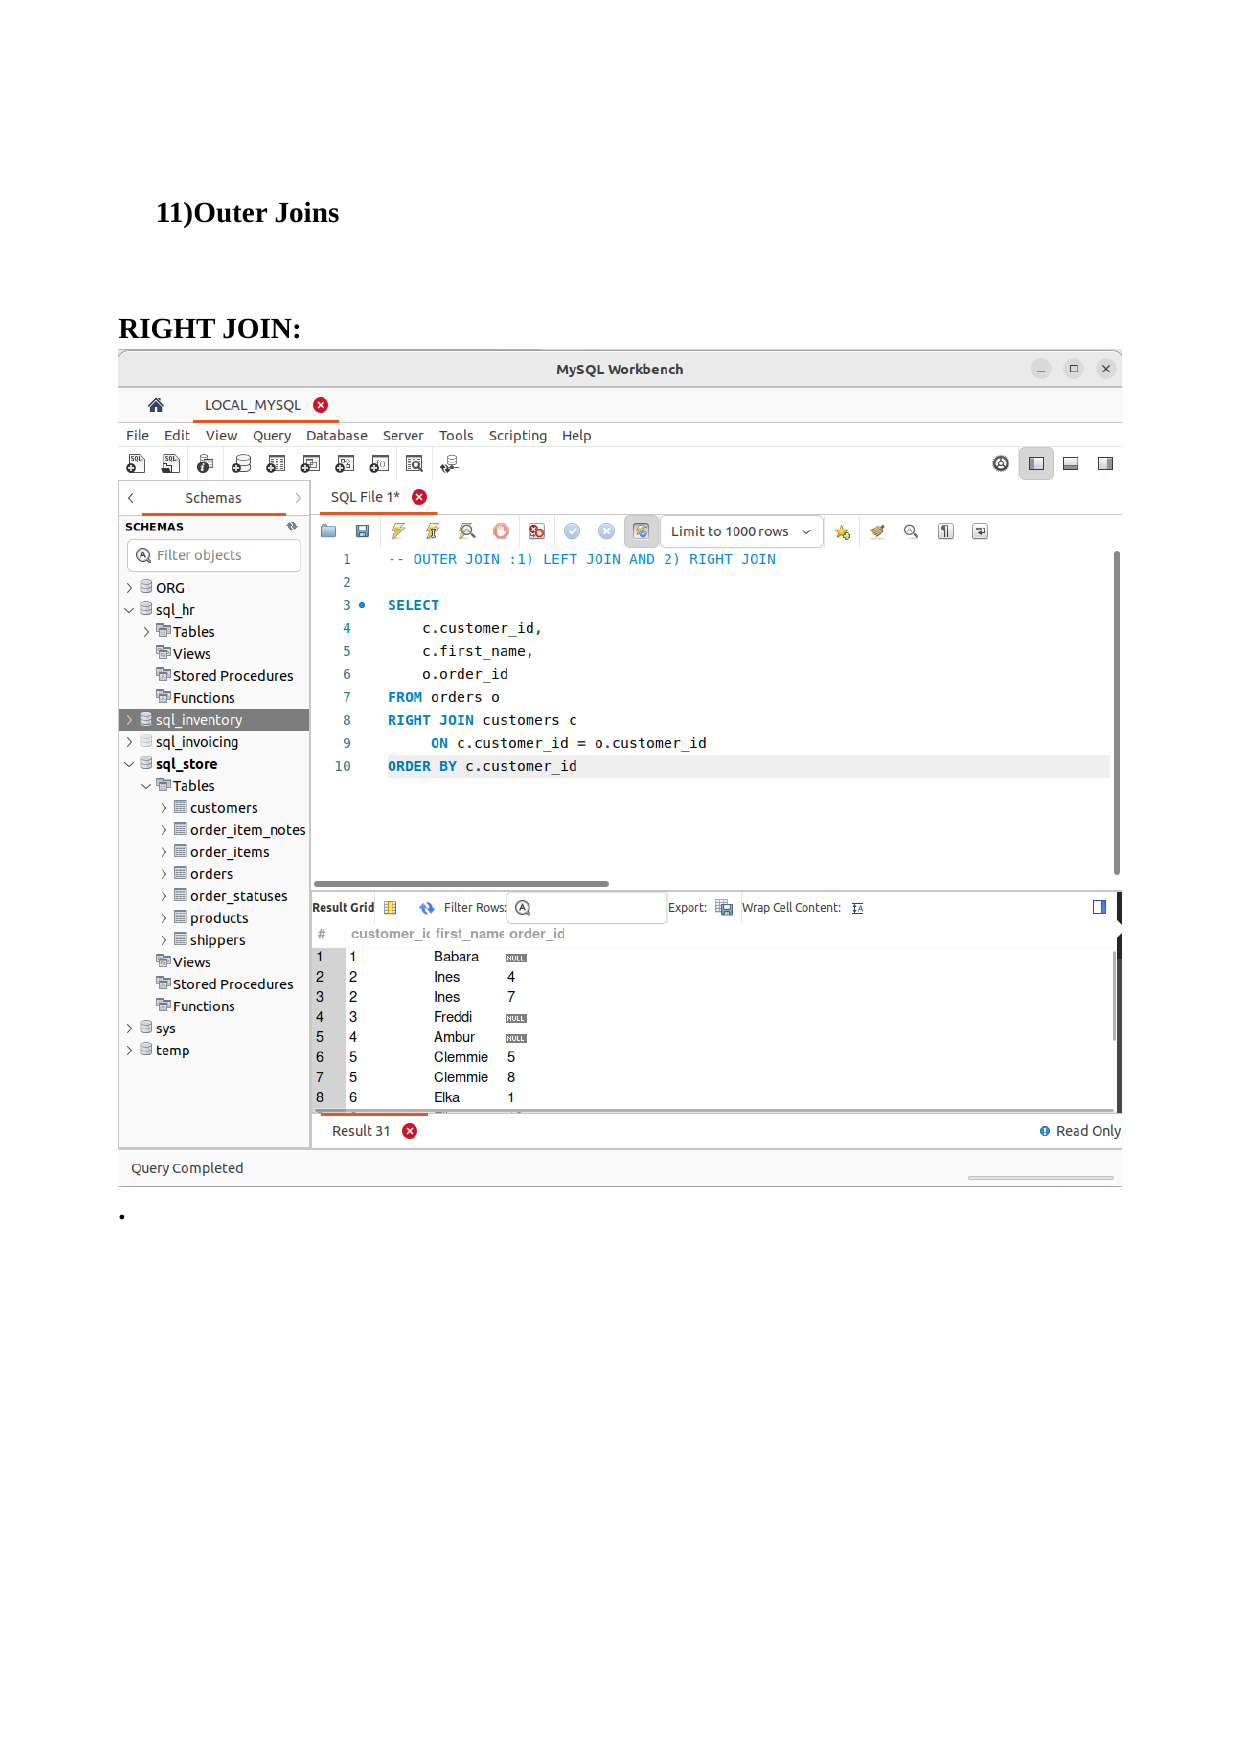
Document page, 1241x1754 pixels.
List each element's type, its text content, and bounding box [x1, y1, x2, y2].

list Outer Joins [156, 195, 1122, 229]
text . [118, 1187, 1122, 1225]
text RIGHT JOIN: [118, 311, 1122, 344]
picture [118, 349, 1123, 1187]
